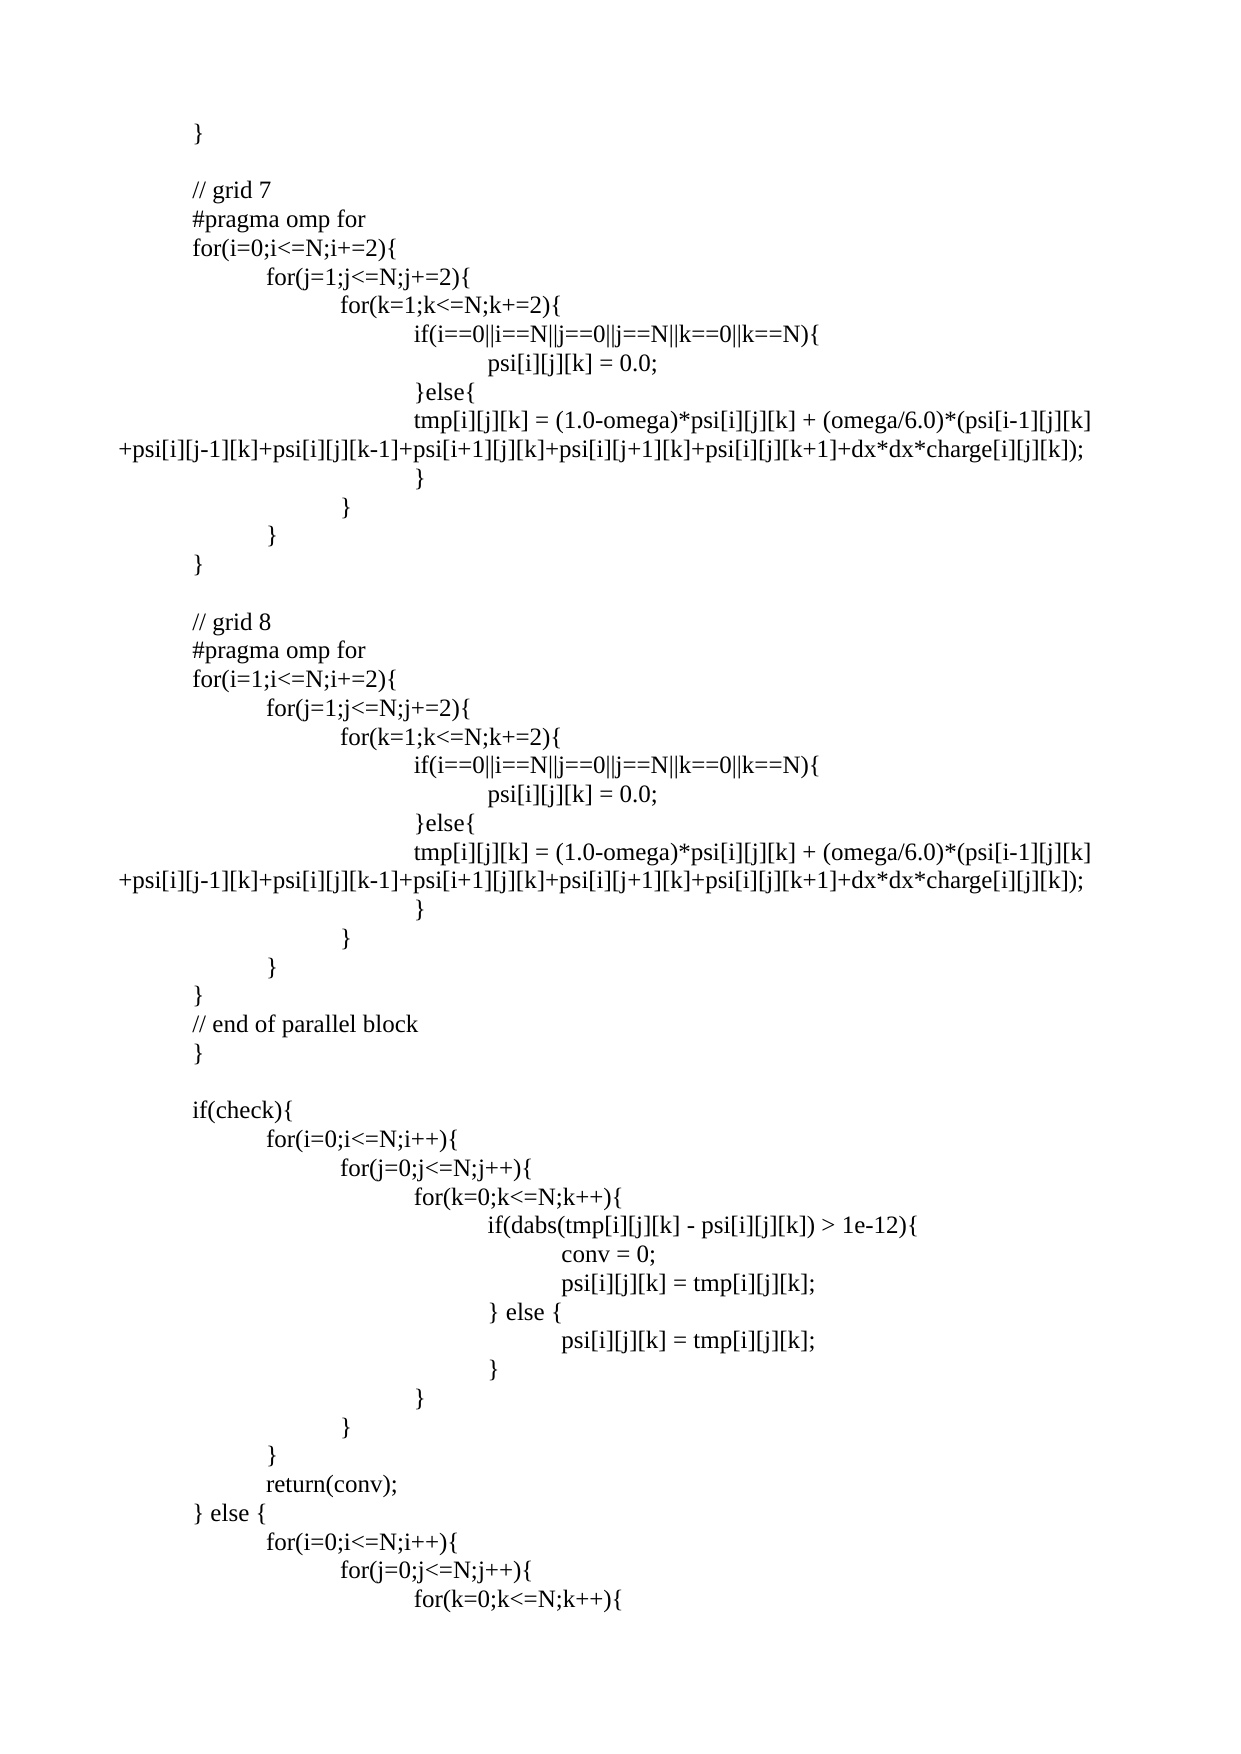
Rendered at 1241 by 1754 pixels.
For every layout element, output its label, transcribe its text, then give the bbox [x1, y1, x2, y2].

text for(j=1;j<=N;j+=2){ [118, 693, 1122, 722]
text if(check){ [118, 1096, 1122, 1124]
text } [118, 1383, 1122, 1412]
text } [118, 952, 1122, 981]
text tmp[i][j][k] = (1.0-omega)*psi[i][j][k] + (omega/6.0)*(psi[i-1][j][k]+psi[i][j-1][k]+psi[i][j][k-1]+psi[i+1][j][k]+psi[i][j+1][k]+psi[i][j][k+1]+dx*dx*charge[i][j][k]); [118, 406, 1122, 463]
text } else { [118, 1498, 1122, 1527]
text if(i==0||i==N||j==0||j==N||k==0||k==N){ [118, 751, 1122, 779]
text } [118, 894, 1122, 923]
text } [118, 1412, 1122, 1441]
text // end of parallel block [118, 1009, 1122, 1038]
text if(dabs(tmp[i][j][k] - psi[i][j][k]) > 1e-12){ [118, 1211, 1122, 1239]
text // grid 8 [118, 607, 1122, 636]
text for(k=1;k<=N;k+=2){ [118, 722, 1122, 751]
text conv = 0; [118, 1239, 1122, 1268]
text if(i==0||i==N||j==0||j==N||k==0||k==N){ [118, 319, 1122, 348]
text for(k=0;k<=N;k++){ [118, 1182, 1122, 1211]
text #pragma omp for [118, 636, 1122, 664]
text } [118, 492, 1122, 521]
text #pragma omp for [118, 204, 1122, 233]
text } [118, 118, 1122, 147]
text tmp[i][j][k] = (1.0-omega)*psi[i][j][k] + (omega/6.0)*(psi[i-1][j][k]+psi[i][j-1][k]+psi[i][j][k-1]+psi[i+1][j][k]+psi[i][j+1][k]+psi[i][j][k+1]+dx*dx*charge[i][j][k]); [118, 837, 1122, 894]
text } else { [118, 1297, 1122, 1326]
text for(i=0;i<=N;i+=2){ [118, 233, 1122, 262]
text for(i=0;i<=N;i++){ [118, 1124, 1122, 1153]
text psi[i][j][k] = 0.0; [118, 779, 1122, 808]
text for(k=0;k<=N;k++){ [118, 1584, 1122, 1613]
text } [118, 923, 1122, 952]
text } [118, 1354, 1122, 1383]
text // grid 7 [118, 176, 1122, 204]
text for(i=0;i<=N;i++){ [118, 1527, 1122, 1556]
text for(k=1;k<=N;k+=2){ [118, 291, 1122, 319]
text for(i=1;i<=N;i+=2){ [118, 664, 1122, 693]
text psi[i][j][k] = tmp[i][j][k]; [118, 1326, 1122, 1354]
text return(conv); [118, 1469, 1122, 1498]
text for(j=0;j<=N;j++){ [118, 1556, 1122, 1584]
text for(j=1;j<=N;j+=2){ [118, 262, 1122, 291]
text }else{ [118, 808, 1122, 837]
text psi[i][j][k] = 0.0; [118, 348, 1122, 377]
text } [118, 1038, 1122, 1067]
text }else{ [118, 377, 1122, 406]
text psi[i][j][k] = tmp[i][j][k]; [118, 1268, 1122, 1297]
text } [118, 549, 1122, 578]
text } [118, 521, 1122, 549]
text } [118, 1441, 1122, 1469]
text for(j=0;j<=N;j++){ [118, 1153, 1122, 1182]
text } [118, 981, 1122, 1009]
text } [118, 463, 1122, 492]
